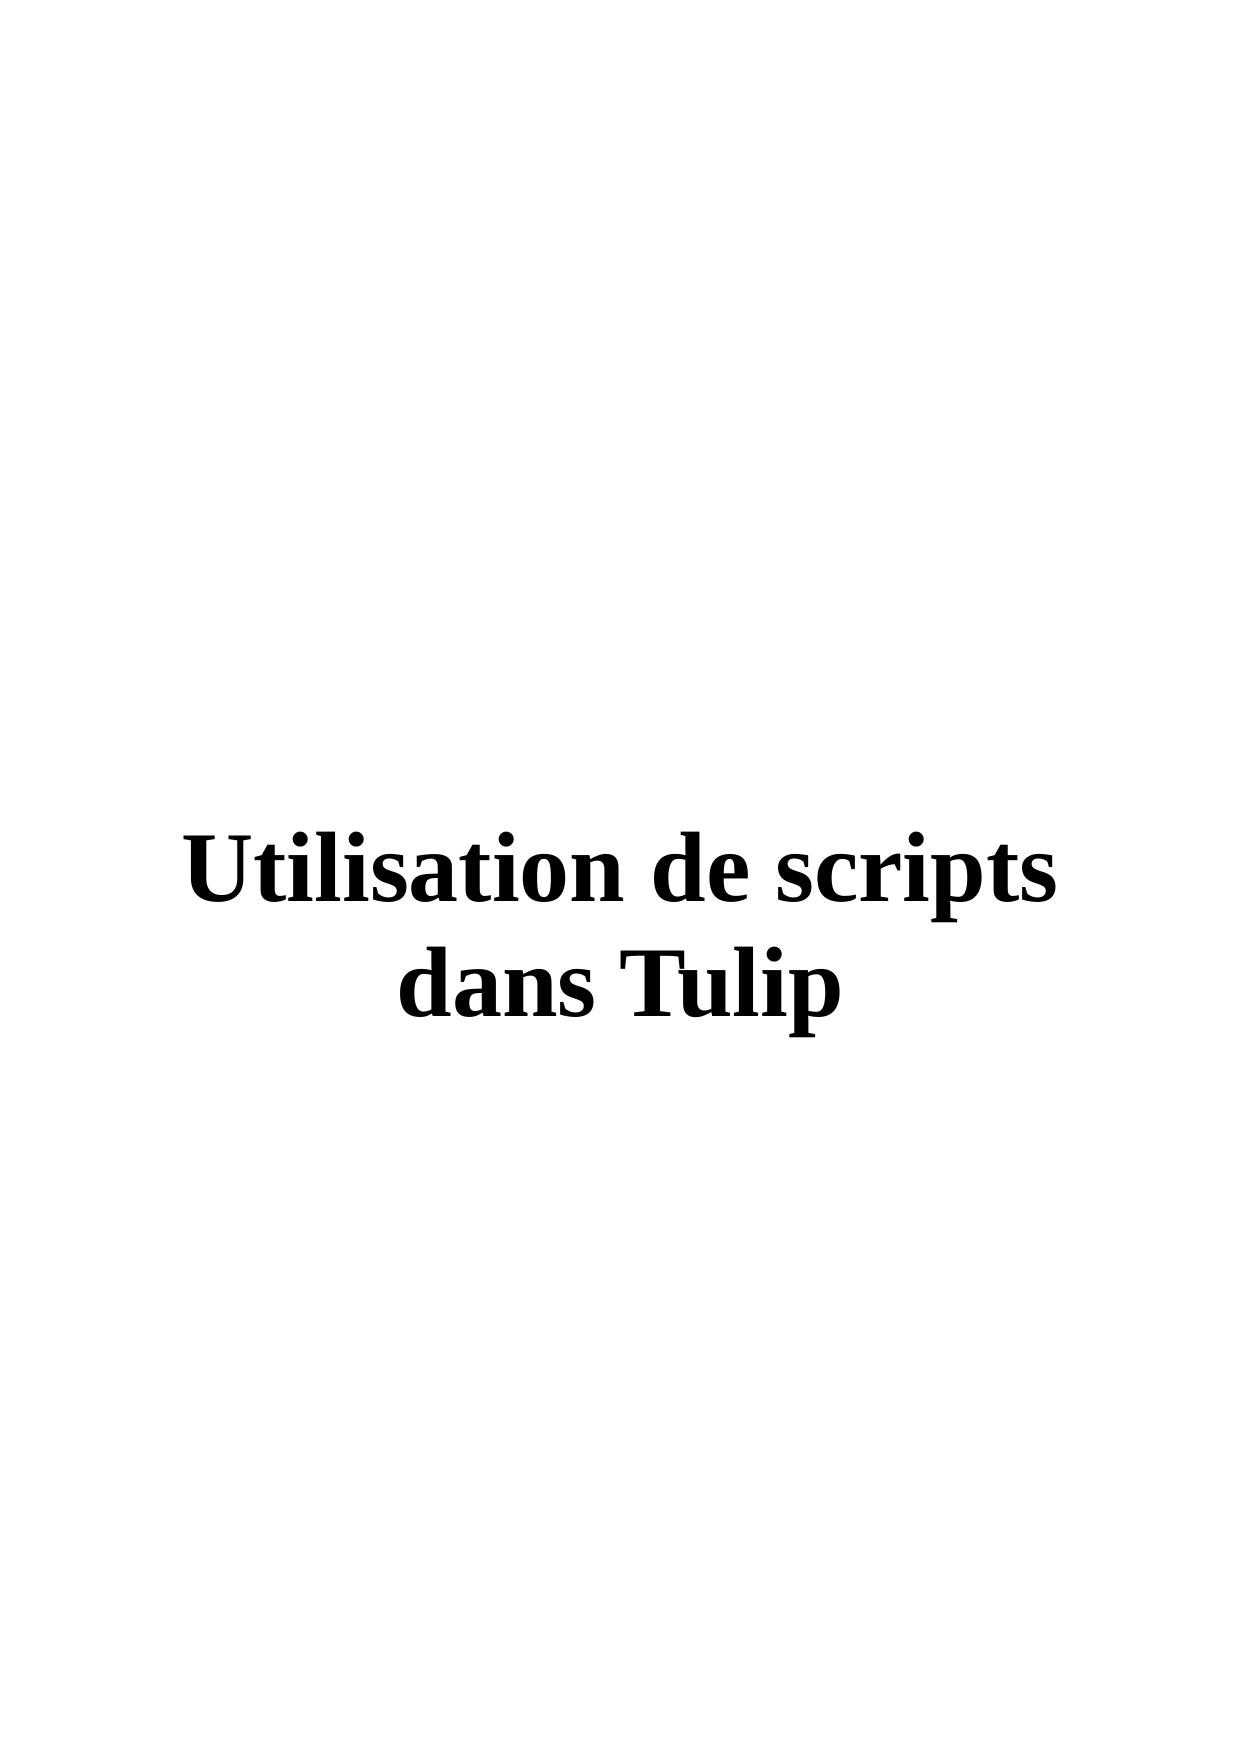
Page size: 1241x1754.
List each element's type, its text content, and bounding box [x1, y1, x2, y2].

text Utilisation de scripts dans Tulip [118, 808, 1122, 1038]
